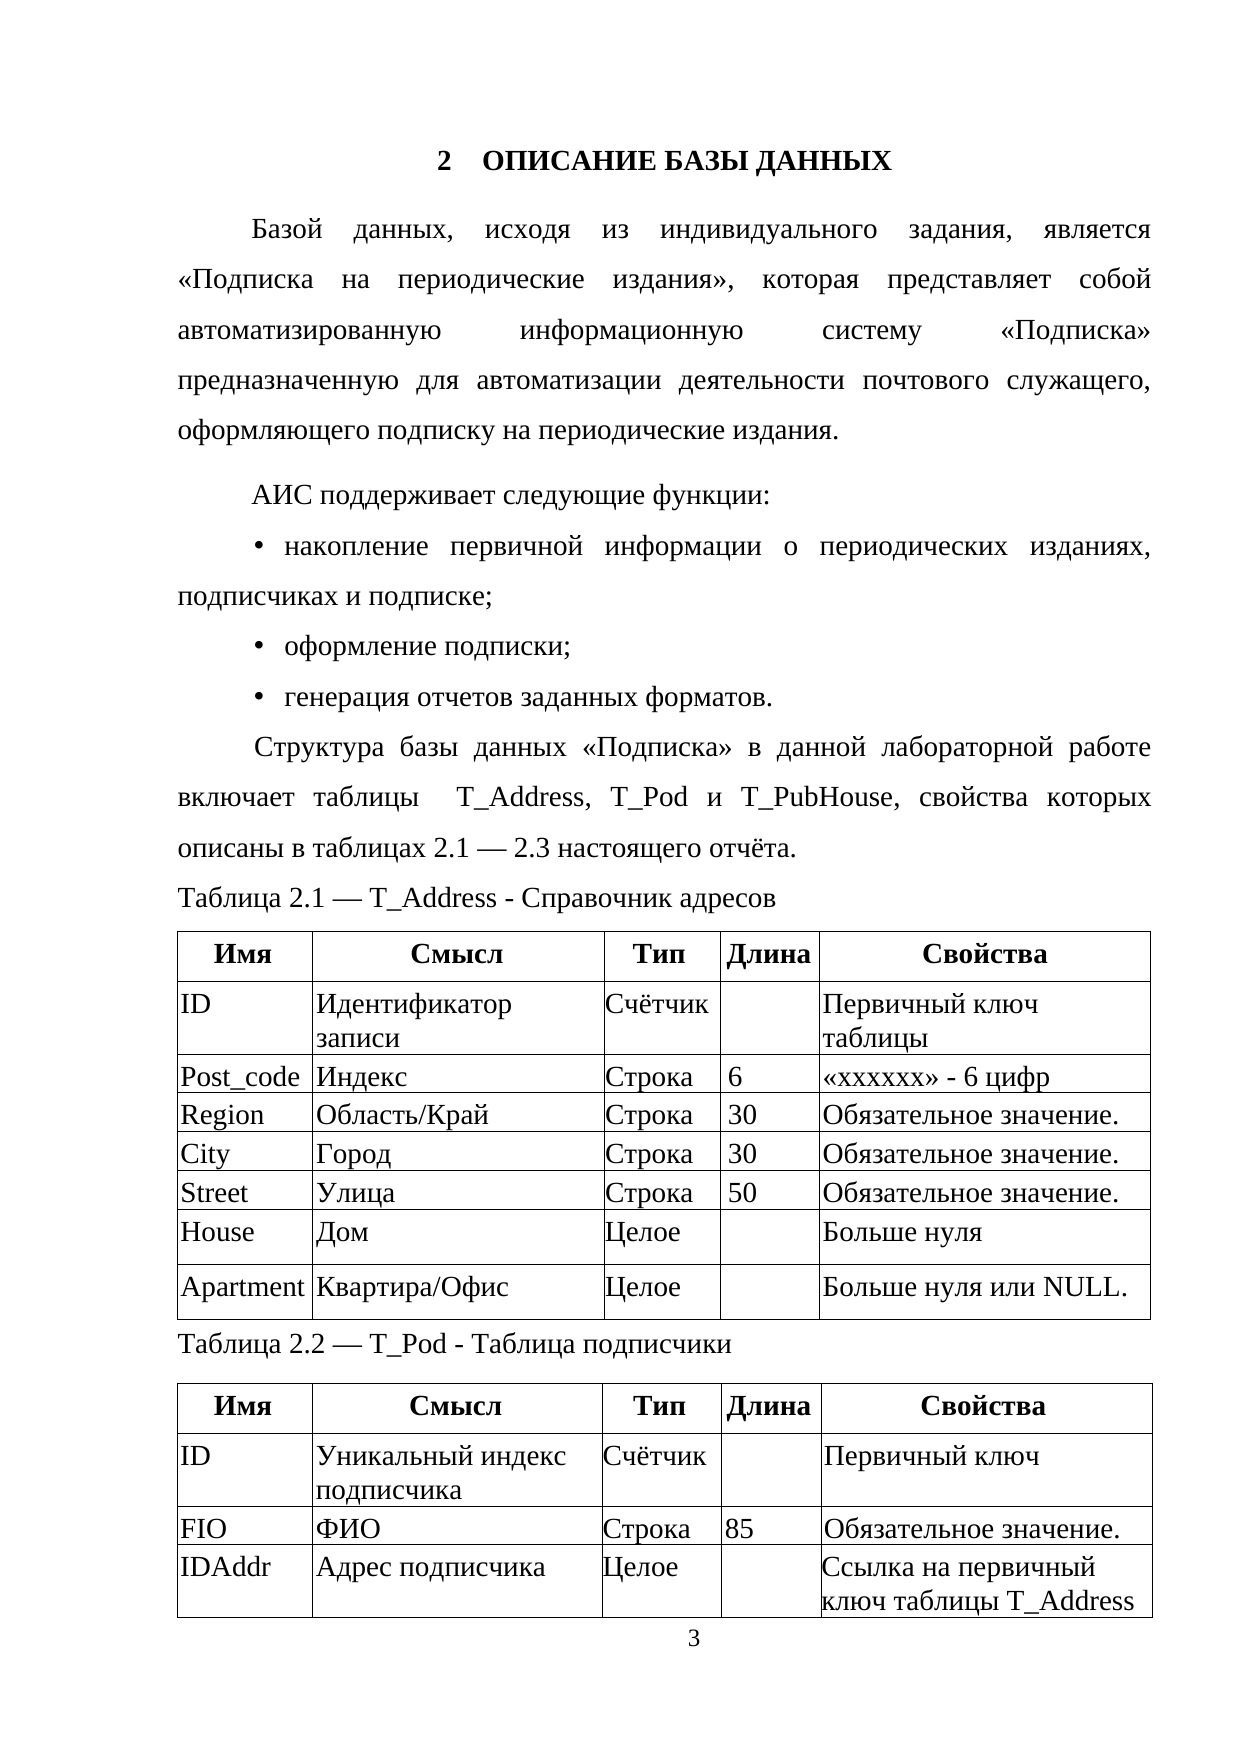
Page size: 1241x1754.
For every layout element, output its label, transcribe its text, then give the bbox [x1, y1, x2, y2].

table_cell 85 [722, 1507, 821, 1544]
table_cell 30 [721, 1093, 819, 1131]
table_cell 50 [721, 1171, 819, 1208]
table_cell Обязательное значение. [820, 1171, 1150, 1208]
table_cell [721, 1265, 819, 1319]
table_cell ID [178, 1434, 312, 1506]
table_cell Область/Край [313, 1093, 604, 1131]
text Структура базы данных «Подписка» в данной лабораторной работе включает таблицы T_Address, T_Pod и T_PubHouse, свойства которых описаны в таблицах 2.1 — 2.3 настоящего отчёта. [177, 729, 1152, 863]
table_cell Строка [605, 1093, 720, 1131]
table_cell 6 [721, 1055, 819, 1092]
table_cell Post_code [178, 1055, 312, 1092]
table_cell [721, 1210, 819, 1264]
table_cell Улица [313, 1171, 604, 1208]
list генерация отчетов заданных форматов. [177, 679, 1152, 712]
table_cell Обязательное значение. [820, 1132, 1150, 1170]
table_header Имя [178, 932, 312, 981]
table_cell Обязательное значение. [820, 1093, 1150, 1131]
table_cell House [178, 1210, 312, 1264]
table_cell Уникальный индекс подписчика [313, 1434, 602, 1506]
table_cell Больше нуля [820, 1210, 1150, 1264]
table_header Смысл [313, 932, 604, 981]
table_cell Город [313, 1132, 604, 1170]
table_cell «xxxxxx» - 6 цифр [820, 1055, 1150, 1092]
table_cell Строка [605, 1171, 720, 1208]
table_cell Целое [605, 1265, 720, 1319]
table_cell City [178, 1132, 312, 1170]
table_cell Apartment [178, 1265, 312, 1319]
table_cell ID [178, 982, 312, 1053]
table_cell Счётчик [605, 982, 720, 1053]
list оформление подписки; [177, 628, 1152, 662]
table_cell Счётчик [603, 1434, 721, 1506]
table_header Имя [178, 1384, 312, 1433]
table_cell Целое [603, 1545, 721, 1617]
list накопление первичной информации о периодических изданиях, подписчиках и подписке; [177, 528, 1152, 612]
table_cell [722, 1545, 821, 1617]
text Базой данных, исходя из индивидуального задания, является «Подписка на периодические издания», которая представляет собой автоматизированную информационную систему «Подписка» предназначенную для автоматизации деятельности почтового служащего, оформляющего подписку на периодические издания. [177, 211, 1152, 446]
table_cell Строка [603, 1507, 721, 1544]
table_cell Адрес подписчика [313, 1545, 602, 1617]
table_cell Больше нуля или NULL. [820, 1265, 1150, 1319]
table_cell Квартира/Офис [313, 1265, 604, 1319]
table_header Тип [605, 932, 720, 981]
text АИС поддерживает следующие функции: [177, 477, 1152, 511]
table_header Смысл [313, 1384, 602, 1433]
table_cell Первичный ключ [822, 1434, 1152, 1506]
table_cell 30 [721, 1132, 819, 1170]
table_cell Первичный ключ таблицы [820, 982, 1150, 1053]
table_cell Целое [605, 1210, 720, 1264]
table_cell Идентификатор записи [313, 982, 604, 1053]
table_cell [722, 1434, 821, 1506]
subtitle ОПИСАНИЕ БАЗЫ ДАННЫХ [177, 143, 1152, 177]
table_cell Индекс [313, 1055, 604, 1092]
table_cell IDAddr [178, 1545, 312, 1617]
table_cell Street [178, 1171, 312, 1208]
table_cell FIO [178, 1507, 312, 1544]
table_header Длина [722, 1384, 821, 1433]
table_header Свойства [820, 932, 1150, 981]
table_cell [721, 982, 819, 1053]
text Таблица 2.2 — T_Pod - Таблица подписчики [177, 1326, 1152, 1360]
table_header Свойства [822, 1384, 1152, 1433]
table_header Длина [721, 932, 819, 981]
table_cell Обязательное значение. [822, 1507, 1152, 1544]
table_cell Region [178, 1093, 312, 1131]
text Таблица 2.1 — T_Address - Справочник адресов [177, 880, 1152, 914]
table_cell Дом [313, 1210, 604, 1264]
table_header Тип [603, 1384, 721, 1433]
table_cell Ссылка на первичный ключ таблицы T_Address [822, 1545, 1152, 1617]
table_cell Строка [605, 1132, 720, 1170]
table_cell ФИО [313, 1507, 602, 1544]
table_cell Строка [605, 1055, 720, 1092]
